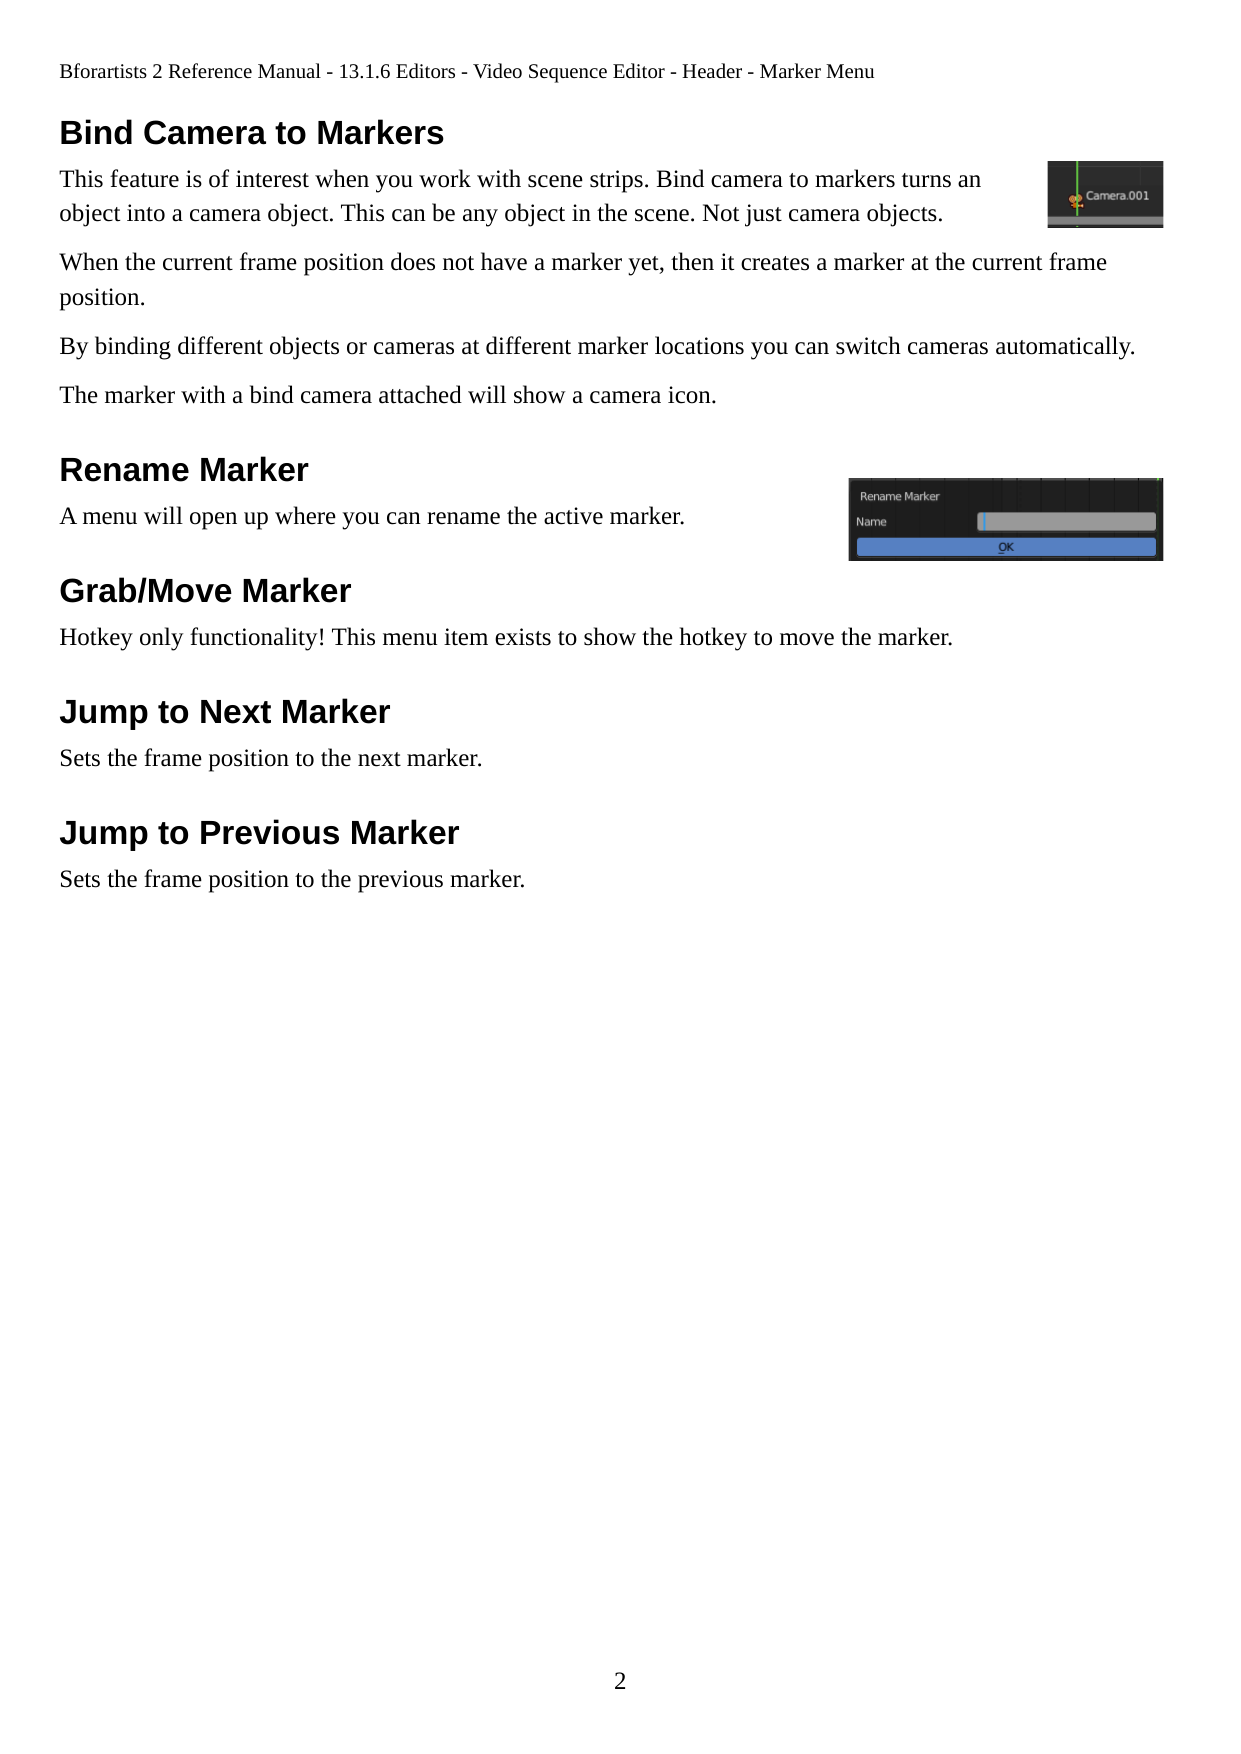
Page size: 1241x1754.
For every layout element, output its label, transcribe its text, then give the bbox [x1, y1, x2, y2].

text When the current frame position does not have a marker yet, then it creates a marker at the current frame position. [59, 247, 1181, 311]
subtitle Rename Marker [59, 450, 1181, 488]
text A menu will open up where you can rename the active marker. [59, 501, 848, 530]
text This feature is of interest when you work with scene strips. Bind camera to markers turns an object into a camera object. This can be any object in the scene. Not just camera objects. [59, 164, 1047, 227]
text Sets the frame position to the next marker. [59, 743, 1181, 772]
picture [848, 478, 1164, 561]
text The marker with a bind camera attached will show a camera icon. [59, 380, 1181, 409]
picture [1047, 161, 1164, 228]
text Sets the frame position to the previous marker. [59, 864, 1181, 893]
text By binding different objects or cameras at different marker locations you can switch cameras automatically. [59, 331, 1181, 359]
subtitle Jump to Previous Marker [59, 813, 1181, 852]
text Hotkey only functionality! This menu item exists to show the hotkey to move the marker. [59, 622, 1181, 651]
subtitle Grab/Move Marker [59, 571, 1181, 609]
subtitle Bind Camera to Markers [59, 113, 1181, 151]
subtitle Jump to Next Marker [59, 692, 1181, 731]
